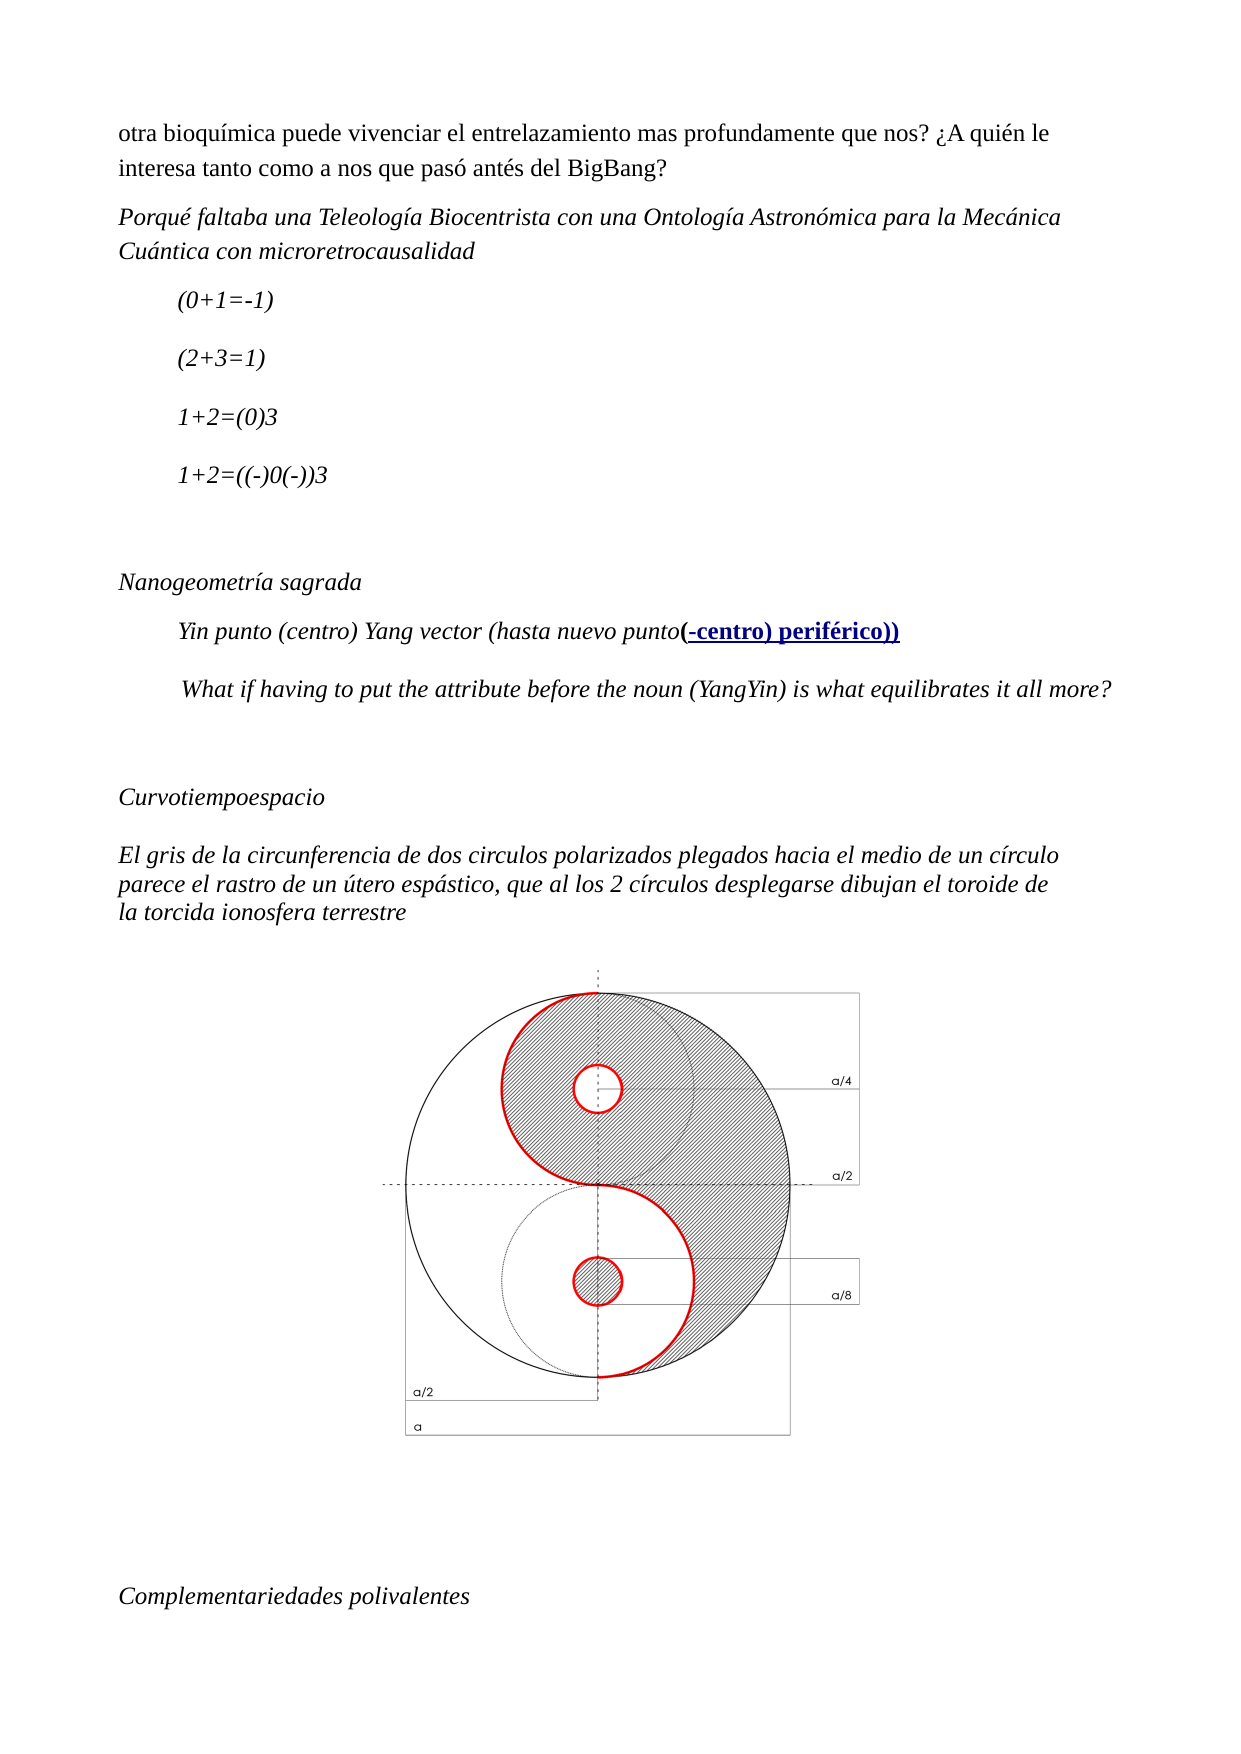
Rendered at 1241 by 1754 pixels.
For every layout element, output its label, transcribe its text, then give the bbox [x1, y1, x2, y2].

text (0+1=-1) [177, 285, 1063, 314]
text otra bioquímica puede vivenciar el entrelazamiento mas profundamente que nos? ¿A quién le interesa tanto como a nos que pasó antés del BigBang? [118, 118, 1122, 181]
text Yin punto (centro) Yang vector (hasta nuevo punto(-centro) periférico)) [177, 616, 1063, 645]
picture [364, 955, 877, 1468]
text (2+3=1) [177, 343, 1063, 372]
text El gris de la circunferencia de dos circulos polarizados plegados hacia el medio de un círculo parece el rastro de un útero espástico, que al los 2 círculos desplegarse dibujan el toroide de la torcida ionosfera terrestre [118, 840, 1063, 926]
text Nanogeometría sagrada [118, 567, 1122, 596]
text What if having to put the attribute before the noun (YangYin) is what equilibrates it all more? [118, 674, 1122, 703]
text Complementariedades polivalentes [118, 1581, 1122, 1610]
text 1+2=((-)0(-))3 [177, 460, 1063, 489]
text 1+2=(0)3 [177, 402, 1063, 430]
text Curvotiempoespacio [118, 782, 1063, 811]
text Porqué faltaba una Teleología Biocentrista con una Ontología Astronómica para la Mecánica Cuántica con microretrocausalidad [118, 202, 1122, 265]
